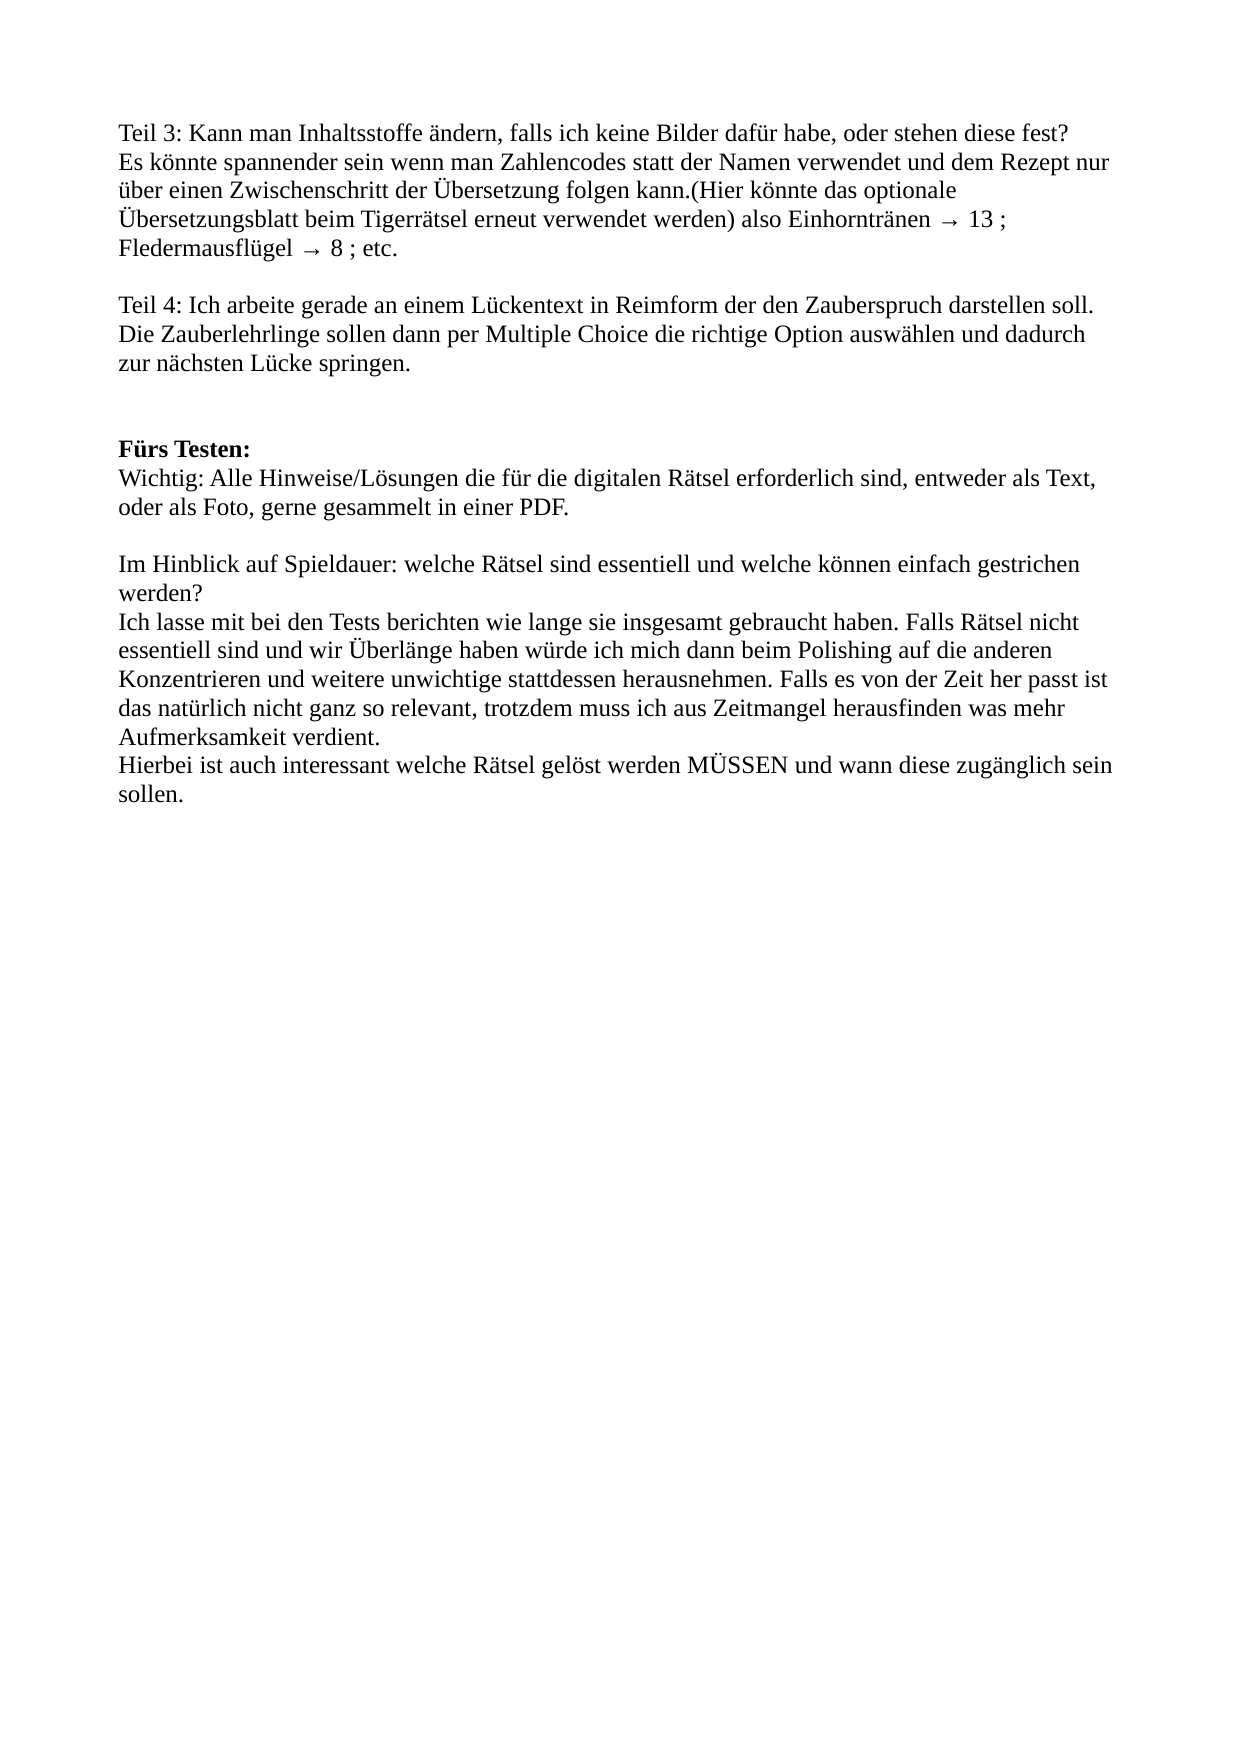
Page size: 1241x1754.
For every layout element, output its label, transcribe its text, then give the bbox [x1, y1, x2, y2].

text Teil 4: Ich arbeite gerade an einem Lückentext in Reimform der den Zauberspruch darstellen soll. Die Zauberlehrlinge sollen dann per Multiple Choice die richtige Option auswählen und dadurch zur nächsten Lücke springen. [118, 291, 1122, 377]
text Fürs Testen: [118, 434, 1122, 463]
text Im Hinblick auf Spieldauer: welche Rätsel sind essentiell und welche können einfach gestrichen werden? [118, 549, 1122, 607]
text Hierbei ist auch interessant welche Rätsel gelöst werden MÜSSEN und wann diese zugänglich sein sollen. [118, 751, 1122, 808]
text Wichtig: Alle Hinweise/Lösungen die für die digitalen Rätsel erforderlich sind, entweder als Text, oder als Foto, gerne gesammelt in einer PDF. [118, 463, 1122, 521]
text Ich lasse mit bei den Tests berichten wie lange sie insgesamt gebraucht haben. Falls Rätsel nicht essentiell sind und wir Überlänge haben würde ich mich dann beim Polishing auf die anderen Konzentrieren und weitere unwichtige stattdessen herausnehmen. Falls es von der Zeit her passt ist das natürlich nicht ganz so relevant, trotzdem muss ich aus Zeitmangel herausfinden was mehr Aufmerksamkeit verdient. [118, 607, 1122, 751]
text Teil 3: Kann man Inhaltsstoffe ändern, falls ich keine Bilder dafür habe, oder stehen diese fest? [118, 118, 1122, 147]
text Es könnte spannender sein wenn man Zahlencodes statt der Namen verwendet und dem Rezept nur über einen Zwischenschritt der Übersetzung folgen kann.(Hier könnte das optionale Übersetzungsblatt beim Tigerrätsel erneut verwendet werden) also Einhorntränen → 13 ; Fledermausflügel → 8 ; etc. [118, 147, 1122, 262]
